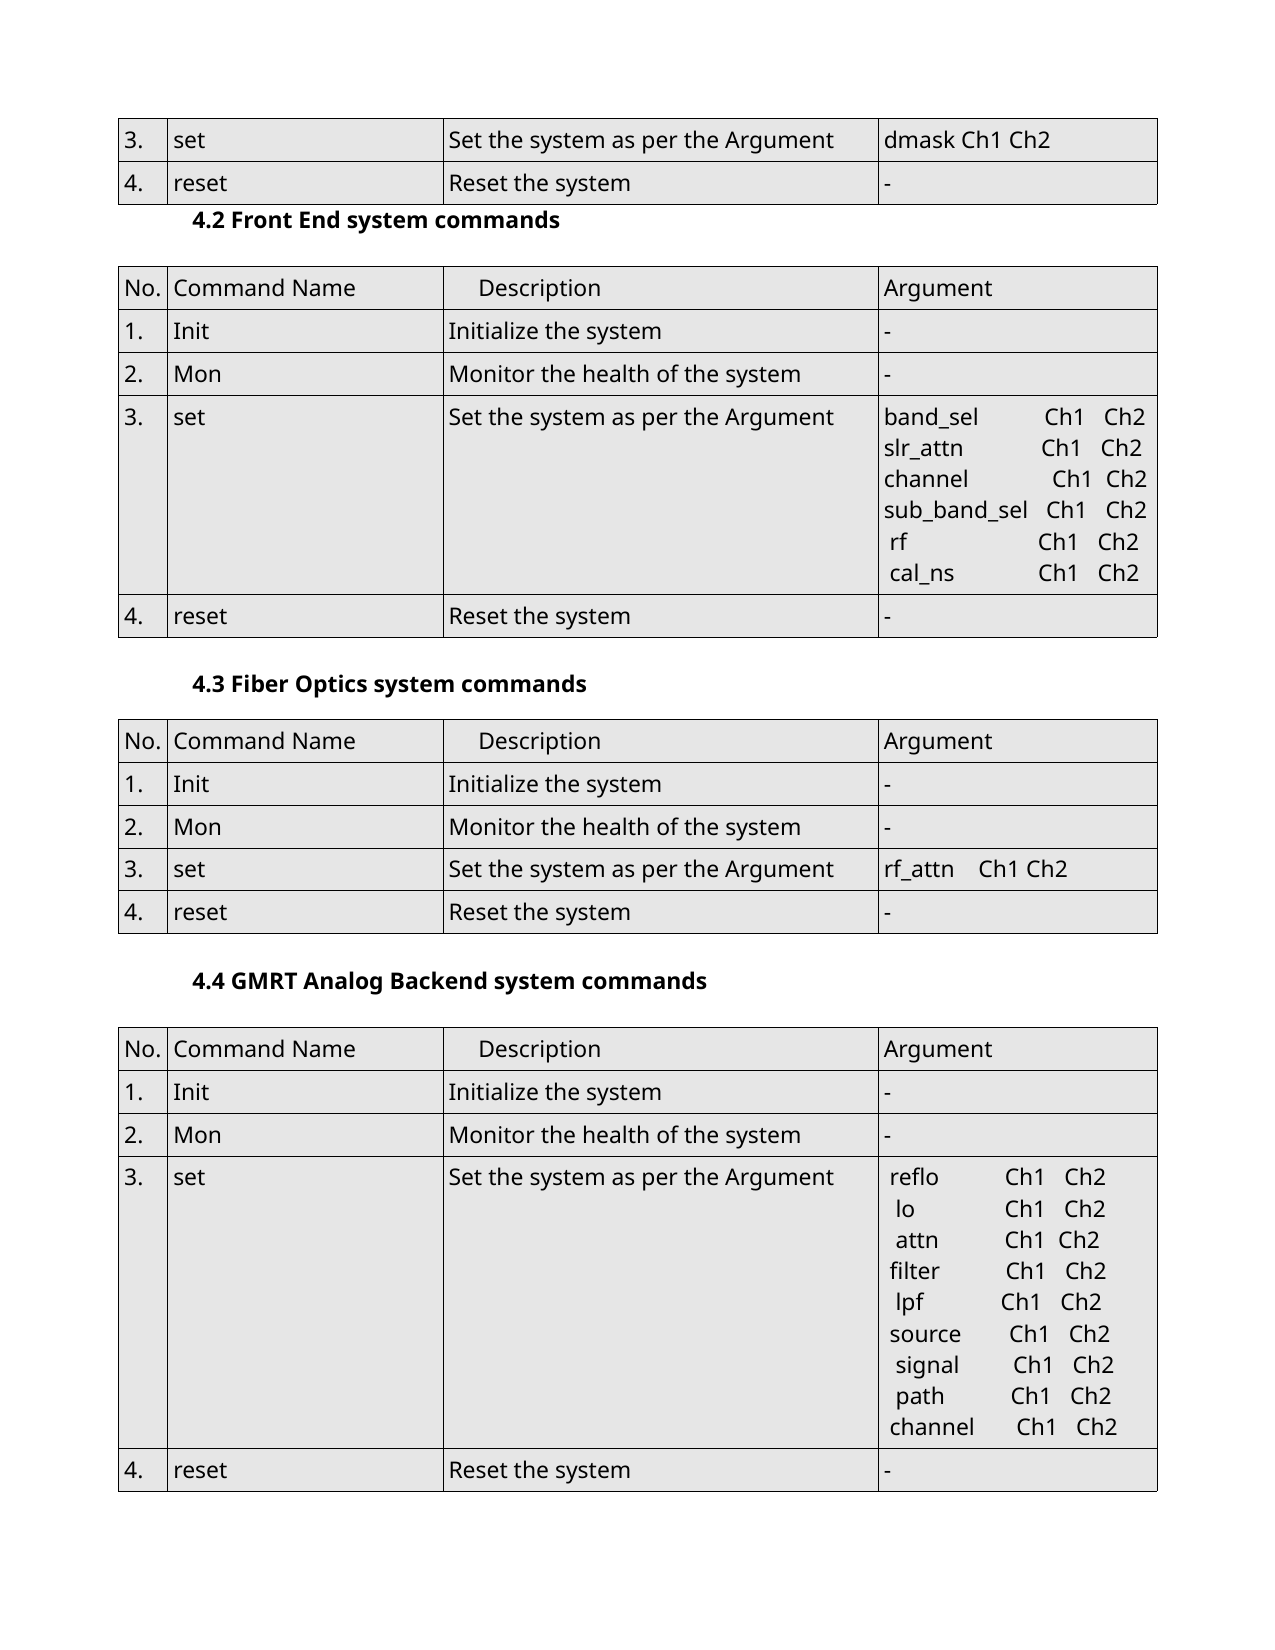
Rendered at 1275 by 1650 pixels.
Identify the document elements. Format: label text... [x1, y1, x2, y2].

table_cell 3. [119, 119, 167, 161]
table_cell - [879, 1449, 1157, 1491]
table_header Description [444, 267, 878, 309]
table_cell - [879, 1071, 1157, 1113]
table_cell Reset the system [444, 1449, 878, 1491]
table_cell Init [168, 1071, 443, 1113]
table_header No. [119, 1028, 167, 1070]
table_cell - [879, 1114, 1157, 1156]
table_cell Monitor the health of the system [444, 806, 878, 848]
table_cell - [879, 891, 1157, 933]
table_cell 3. [119, 396, 167, 594]
table_cell Set the system as per the Argument [444, 1157, 878, 1448]
table_header No. [119, 720, 167, 762]
table_cell reset [168, 891, 443, 933]
table_cell reset [168, 595, 443, 637]
table_cell - [879, 162, 1157, 204]
text 4.3 Fiber Optics system commands [118, 668, 1157, 699]
table_cell Reset the system [444, 891, 878, 933]
table_cell Init [168, 763, 443, 805]
table_cell 4. [119, 162, 167, 204]
table_cell 4. [119, 1449, 167, 1491]
table_cell reset [168, 1449, 443, 1491]
table_cell 1. [119, 763, 167, 805]
table_cell Init [168, 310, 443, 352]
text 4.2 Front End system commands [118, 205, 1157, 235]
table_cell Initialize the system [444, 1071, 878, 1113]
table_cell 2. [119, 1114, 167, 1156]
table_cell 1. [119, 310, 167, 352]
table_header Argument [879, 267, 1157, 309]
table_cell band_sel Ch1 Ch2 slr_attn Ch1 Ch2 channel Ch1 Ch2 sub_band_sel Ch1 Ch2 rf Ch1 Ch2 cal_ns Ch1 Ch2 [879, 396, 1157, 594]
table_cell dmask Ch1 Ch2 [879, 119, 1157, 161]
table_cell 2. [119, 806, 167, 848]
table_cell 3. [119, 1157, 167, 1448]
table_cell Set the system as per the Argument [444, 119, 878, 161]
table_cell - [879, 310, 1157, 352]
table_cell Reset the system [444, 595, 878, 637]
table_cell reset [168, 162, 443, 204]
table_cell - [879, 763, 1157, 805]
table_header Argument [879, 1028, 1157, 1070]
table_cell Monitor the health of the system [444, 353, 878, 395]
table_cell Set the system as per the Argument [444, 396, 878, 594]
text 4.4 GMRT Analog Backend system commands [118, 964, 1157, 996]
table_cell reflo Ch1 Ch2 lo Ch1 Ch2 attn Ch1 Ch2 filter Ch1 Ch2 lpf Ch1 Ch2 source Ch1 Ch2 signal Ch1 Ch2 path Ch1 Ch2 channel Ch1 Ch2 [879, 1157, 1157, 1448]
table_header Description [444, 1028, 878, 1070]
table_header Command Name [168, 720, 443, 762]
table_cell 3. [119, 849, 167, 890]
table_cell Mon [168, 353, 443, 395]
table_header Description [444, 720, 878, 762]
table_cell - [879, 353, 1157, 395]
table_cell Initialize the system [444, 310, 878, 352]
table_cell Reset the system [444, 162, 878, 204]
table_header No. [119, 267, 167, 309]
table_cell Mon [168, 806, 443, 848]
table_cell rf_attn Ch1 Ch2 [879, 849, 1157, 890]
table_cell 4. [119, 891, 167, 933]
table_cell Initialize the system [444, 763, 878, 805]
table_cell Mon [168, 1114, 443, 1156]
table_header Command Name [168, 1028, 443, 1070]
table_cell Set the system as per the Argument [444, 849, 878, 890]
table_cell set [168, 119, 443, 161]
table_cell set [168, 1157, 443, 1448]
table_cell 2. [119, 353, 167, 395]
table_header Command Name [168, 267, 443, 309]
table_cell Monitor the health of the system [444, 1114, 878, 1156]
table_cell 1. [119, 1071, 167, 1113]
table_header Argument [879, 720, 1157, 762]
table_cell 4. [119, 595, 167, 637]
table_cell set [168, 396, 443, 594]
table_cell - [879, 806, 1157, 848]
table_cell set [168, 849, 443, 890]
table_cell - [879, 595, 1157, 637]
